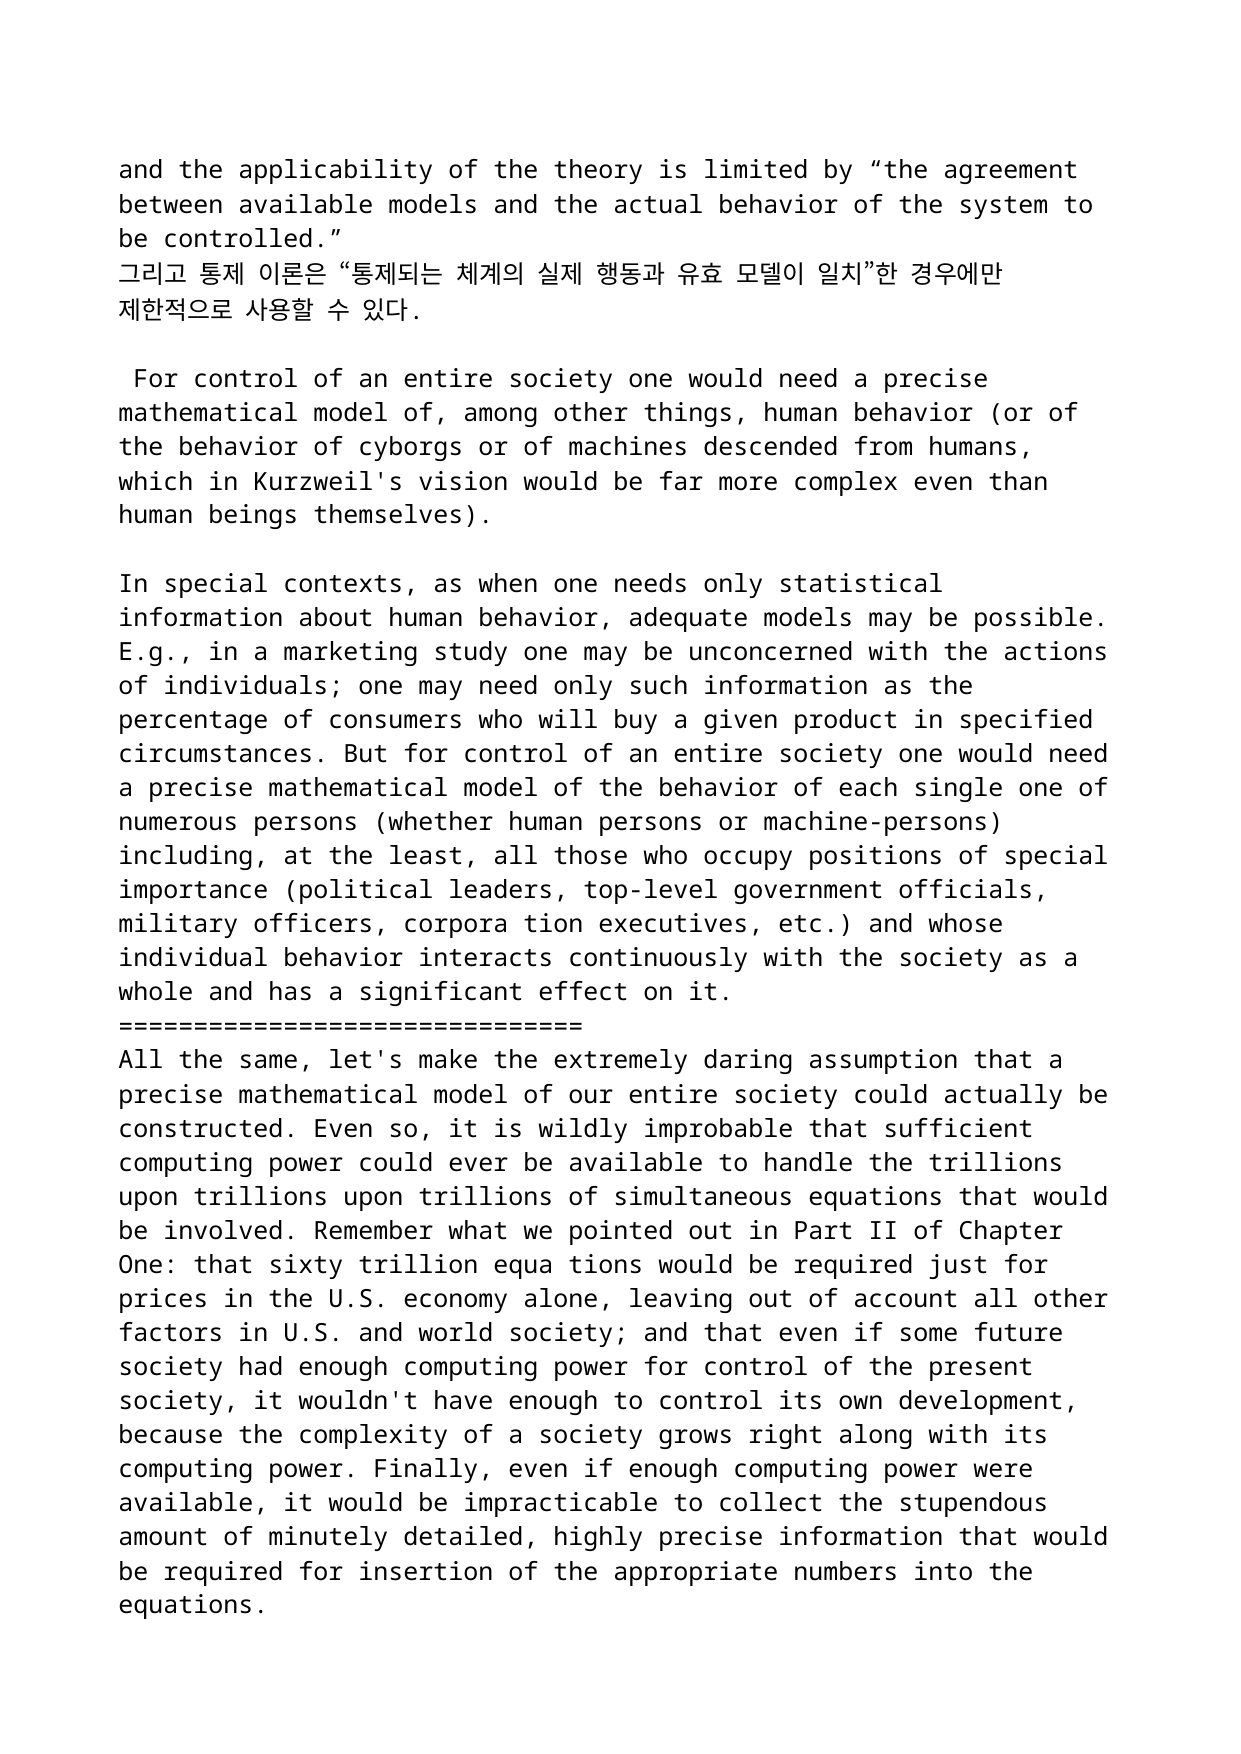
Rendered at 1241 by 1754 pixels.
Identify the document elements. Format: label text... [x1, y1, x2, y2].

text 그리고 통제 이론은 “통제되는 체계의 실제 행동과 유효 모델이 일치”한 경우에만 제한적으로 사용할 수 있다. [118, 254, 1122, 327]
text =============================== [118, 1008, 1122, 1042]
text In special contexts, as when one needs only statistical information about human behavior, adequate models may be possible. E.g., in a marketing study one may be unconcerned with the actions of individuals; one may need only such information as the percentage of consumers who will buy a given product in specified circumstances. But for control of an entire society one would need a precise mathematical model of the behavior of each single one of numerous persons (whether human persons or machine-persons) including, at the least, all those who occupy positions of special importance (political leaders, top-level government officials, military officers, corpora tion executives, etc.) and whose individual behavior interacts continuously with the society as a whole and has a significant effect on it. [118, 565, 1122, 1008]
text For control of an entire society one would need a precise mathematical model of, among other things, human behavior (or of the behavior of cyborgs or of machines descended from humans, which in Kurzweil's vision would be far more complex even than human beings themselves). [118, 361, 1122, 531]
text and the applicability of the theory is limited by “the agreement between available models and the actual behavior of the system to be controlled.” [118, 152, 1122, 254]
text All the same, let's make the extremely daring assumption that a precise mathematical model of our entire society could actually be constructed. Even so, it is wildly improbable that sufficient computing power could ever be available to handle the trillions upon trillions upon trillions of simultaneous equations that would be involved. Remember what we pointed out in Part II of Chapter One: that sixty trillion equa tions would be required just for prices in the U.S. economy alone, leaving out of account all other factors in U.S. and world society; and that even if some future society had enough computing power for control of the present society, it wouldn't have enough to control its own development, because the complexity of a society grows right along with its computing power. Finally, even if enough computing power were available, it would be impracticable to collect the stupendous amount of minutely detailed, highly precise information that would be required for insertion of the appropriate numbers into the equations. [118, 1042, 1122, 1621]
